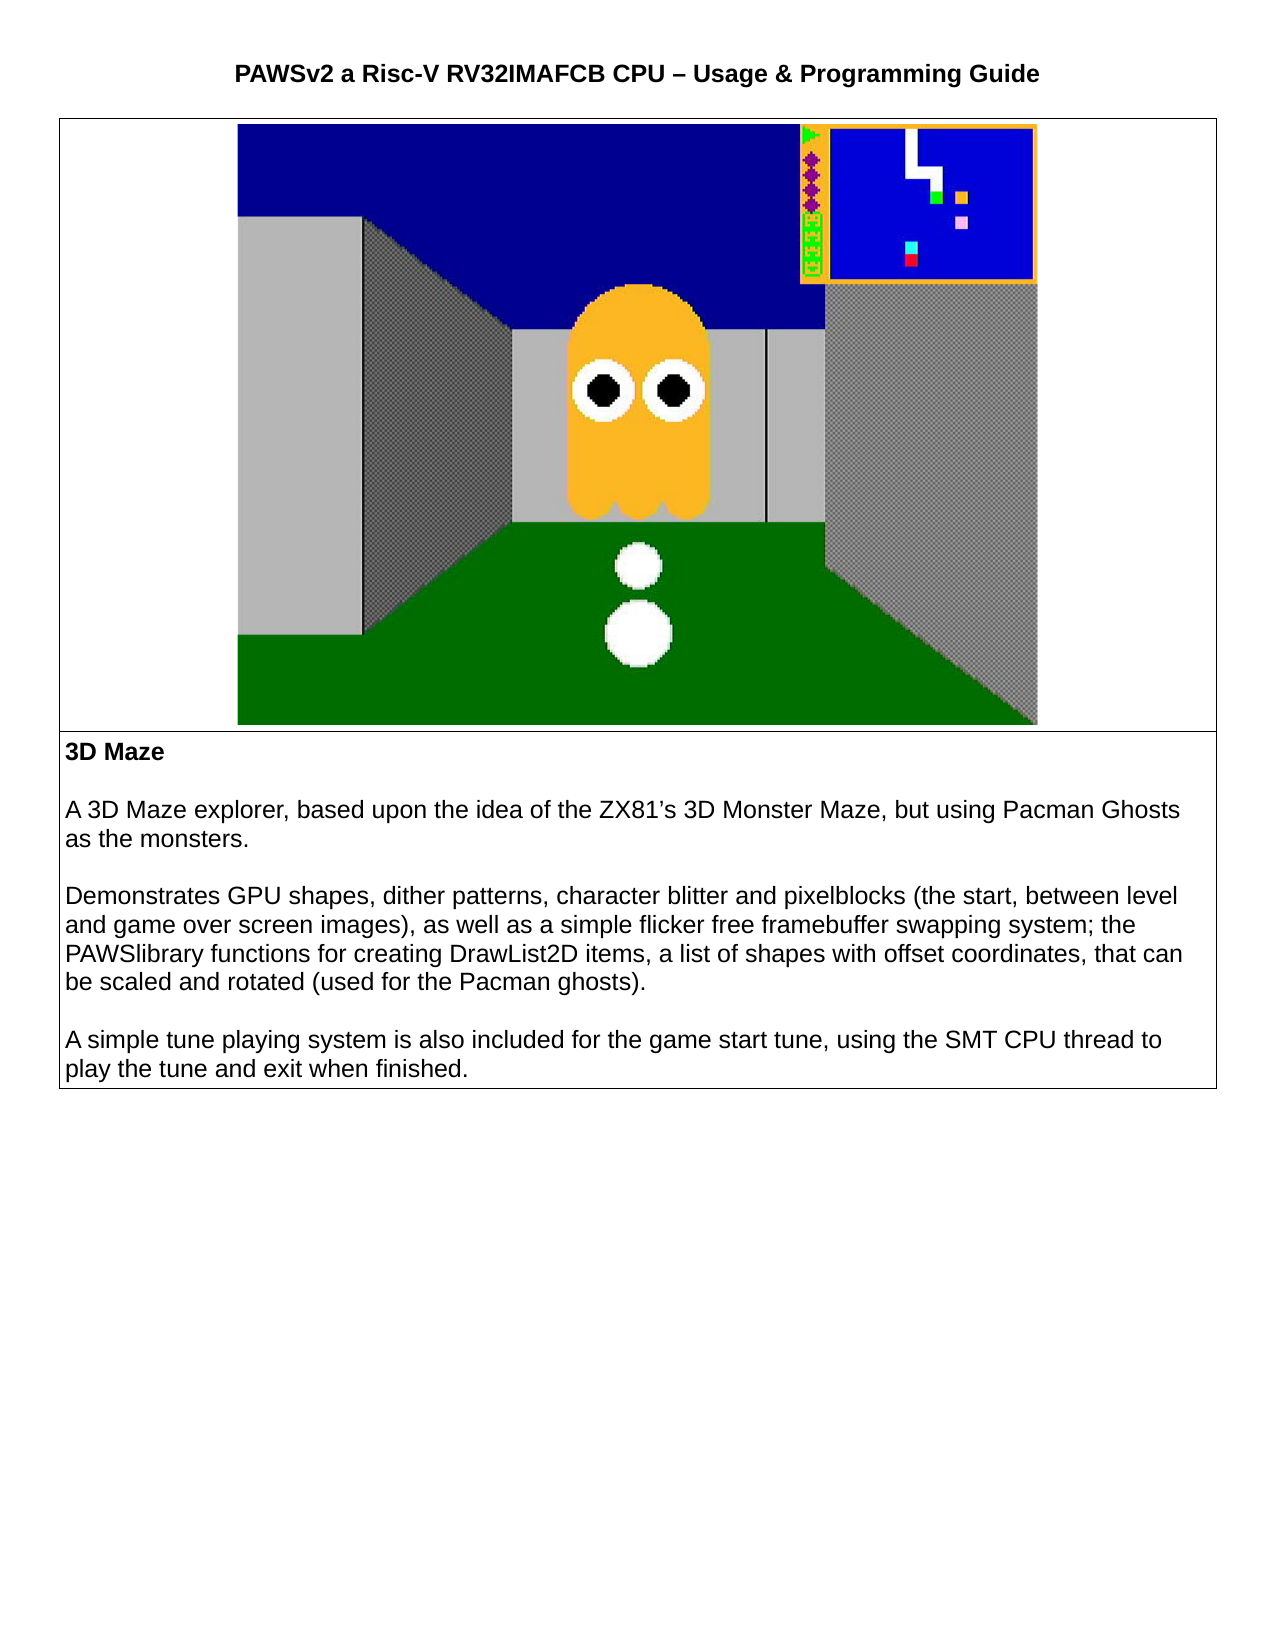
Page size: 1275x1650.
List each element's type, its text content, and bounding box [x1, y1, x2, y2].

picture [237, 124, 1038, 725]
table_cell 3D Maze A 3D Maze explorer, based upon the idea of the ZX81’s 3D Monster Maze, but using Pacman Ghosts as the monsters. Demonstrates GPU shapes, dither patterns, character blitter and pixelblocks (the start, between level and game over screen images), as well as a simple flicker free framebuffer swapping system; the PAWSlibrary functions for creating DrawList2D items, a list of shapes with offset coordinates, that can be scaled and rotated (used for the Pacman ghosts). A simple tune playing system is also included for the game start tune, using the SMT CPU thread to play the tune and exit when finished. [60, 732, 1216, 1088]
table_header [60, 119, 1216, 731]
